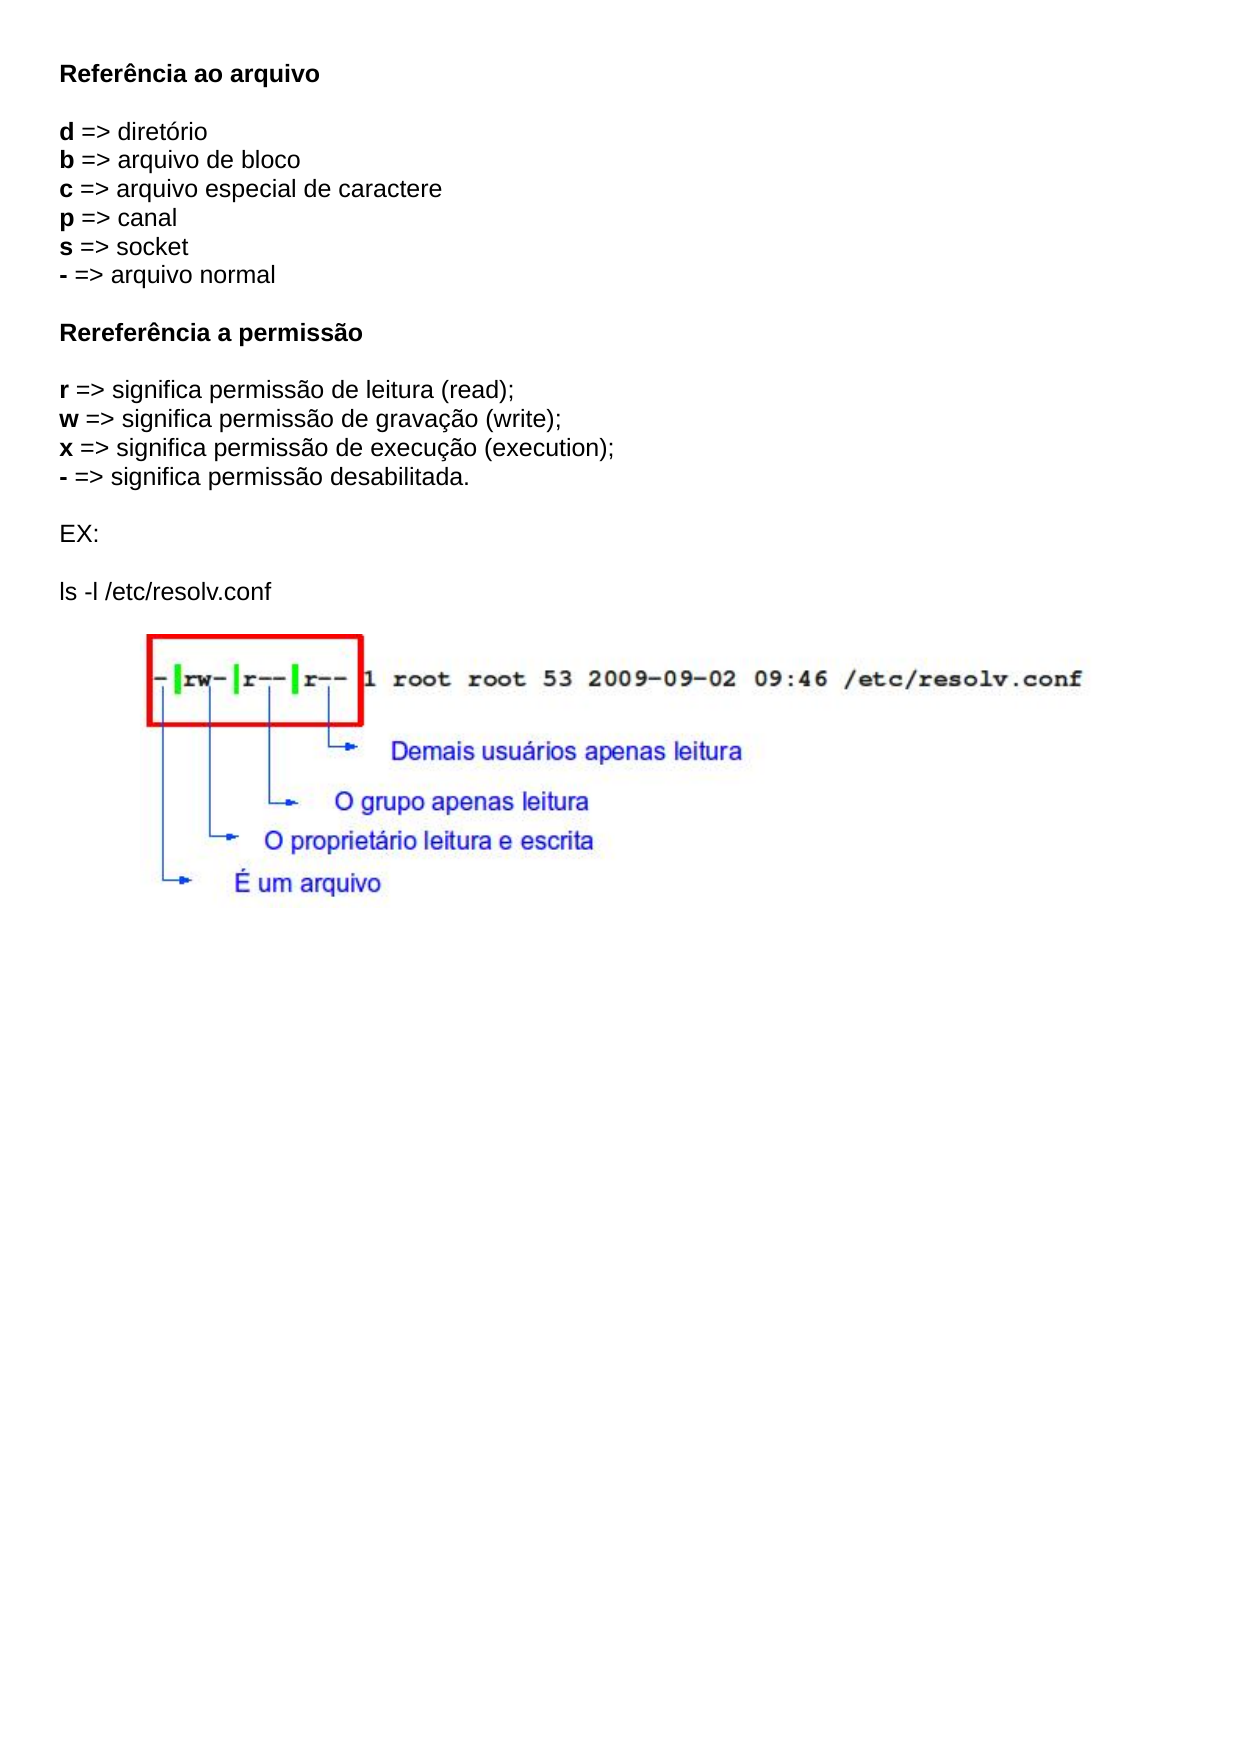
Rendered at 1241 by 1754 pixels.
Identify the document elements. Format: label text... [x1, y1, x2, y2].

text Para poder combinar os símbolos destas duas listas, usam-se os operadores: [59, 1277, 1181, 1306]
text + (sinal de adição) => adicionar permissão - (sinal de subtração) => remover permissão = (sinal de igualdade) => definir permissão [59, 1319, 1181, 1405]
text chmod u+w teste.old [59, 1516, 1181, 1545]
text Referência ao arquivo [59, 59, 1181, 88]
text Lista 2 Símbolo r => leitura w => gravação x => execução [59, 1121, 1181, 1265]
text Lista 1 Símbolo u => usuário g => grupo O (letra o maiúscula) => outro a => totos [59, 936, 1181, 1109]
text r => significa permissão de leitura (read); w => significa permissão de gravação (write); x => significa permissão de execução (execution); - => significa permissão desabilitada. [59, 375, 1181, 490]
text EX: [59, 519, 1181, 548]
text Caso você queira dar permissões de leitura e execução ao seu grupo, o comando será: [59, 1627, 1181, 1656]
text O "u" indica que a permissão será dada a um usuário, o sinal de adição (+) indica que está sendo adicionada a permissão e "w" indica que a permissão que está sendo dada é de gravação. [59, 1557, 1181, 1615]
text d => diretório b => arquivo de bloco c => arquivo especial de caractere p => canal s => socket - => arquivo normal [59, 117, 1181, 289]
text ls -l /etc/resolv.conf [59, 577, 1181, 605]
picture [139, 634, 1101, 908]
text Rereferência a permissão [59, 318, 1181, 347]
text Para mostrar como essa combinação é feita, vamos supor que você deseje adicionar permissão de gravação no arquivo teste.old para um usuário. Então o comando a ser digitado será: [59, 1446, 1181, 1504]
